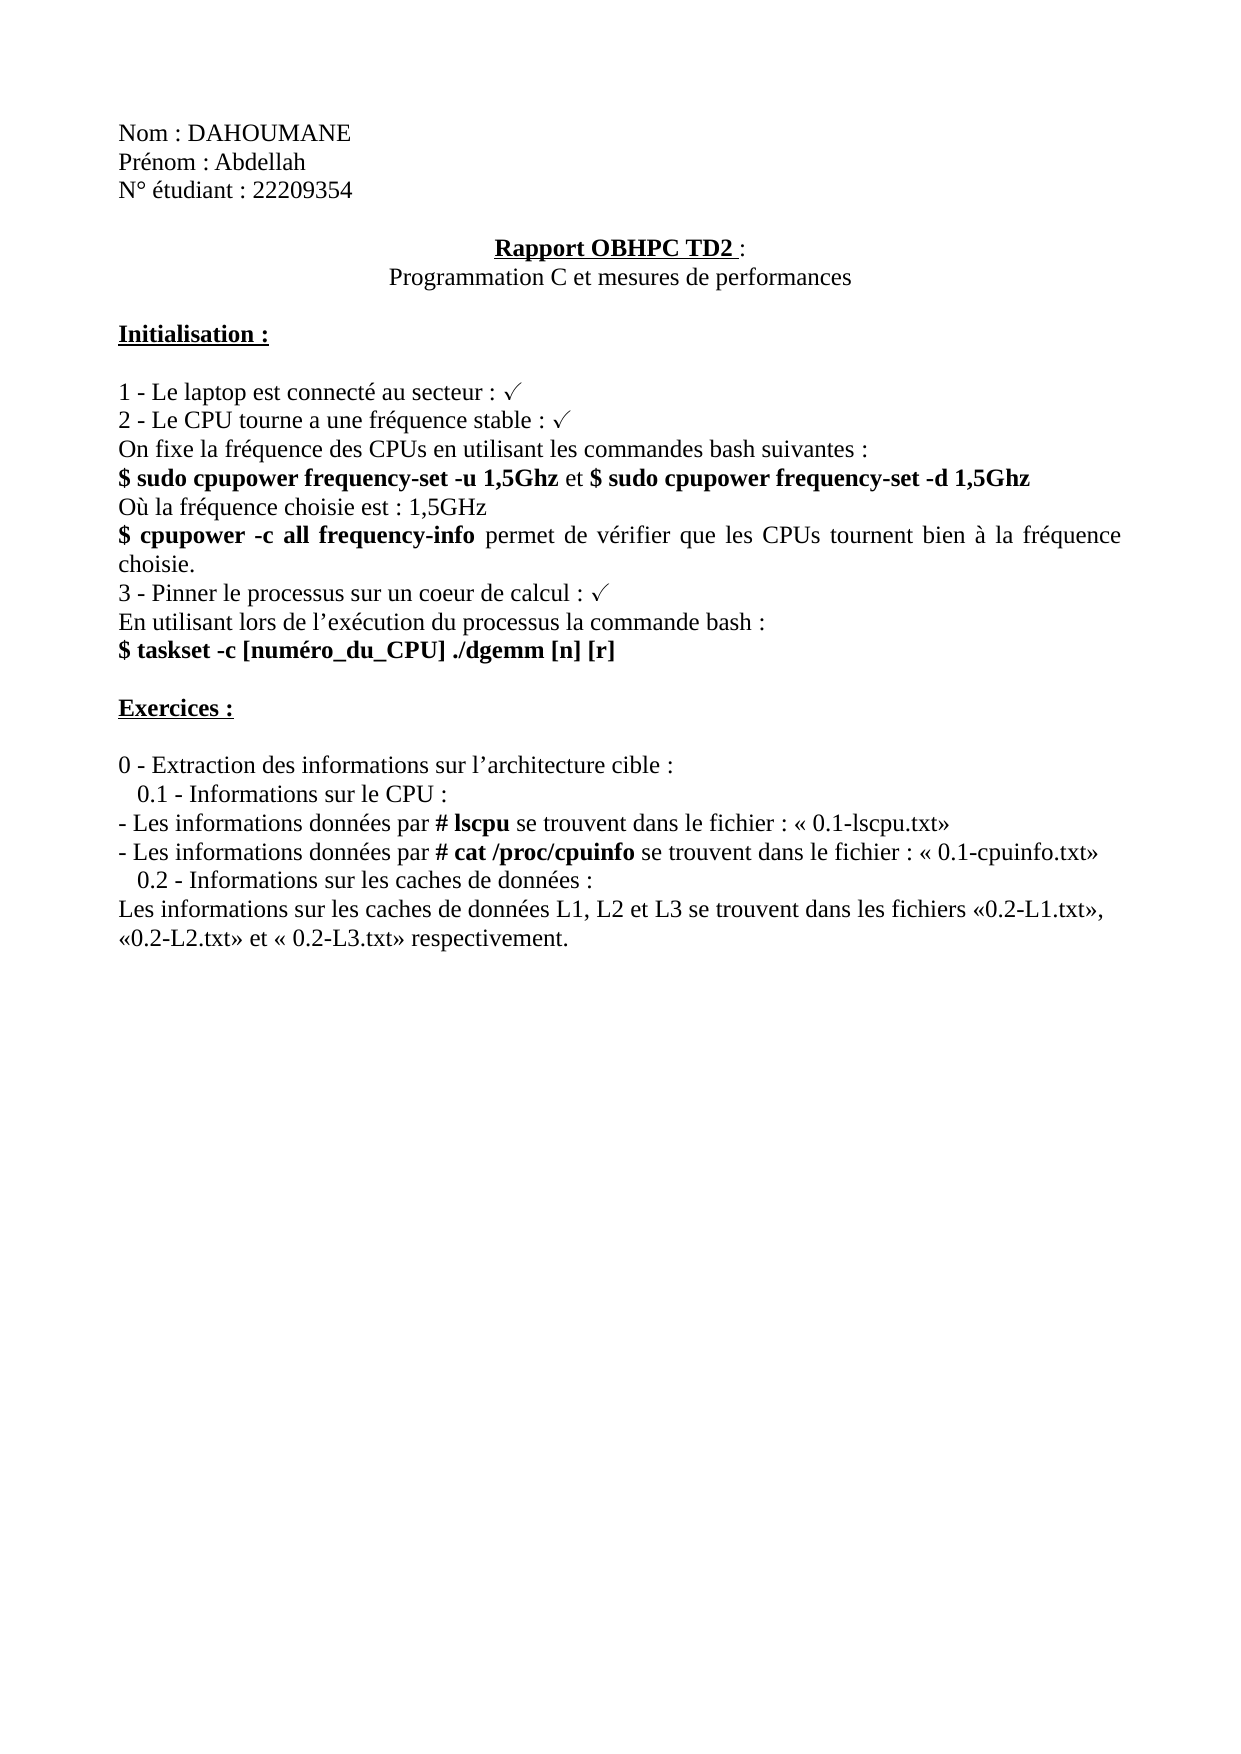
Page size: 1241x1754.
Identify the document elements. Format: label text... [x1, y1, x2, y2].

text Nom : DAHOUMANE [118, 118, 1122, 147]
text $ taskset -c [numéro_du_CPU] ./dgemm [n] [r] [118, 636, 1122, 664]
text $ sudo cpupower frequency-set -u 1,5Ghz et $ sudo cpupower frequency-set -d 1,5Ghz [118, 463, 1122, 492]
text Prénom : Abdellah [118, 147, 1122, 176]
text Exercices : [118, 693, 1122, 722]
text 2 - Le CPU tourne a une fréquence stable : ✓ [118, 406, 1122, 434]
text - Les informations données par # cat /proc/cpuinfo se trouvent dans le fichier : « 0.1-cpuinfo.txt» [118, 837, 1122, 866]
text - Les informations données par # lscpu se trouvent dans le fichier : « 0.1-lscpu.txt» [118, 808, 1122, 837]
text 1 - Le laptop est connecté au secteur : ✓ [118, 377, 1122, 406]
text Les informations sur les caches de données L1, L2 et L3 se trouvent dans les fichiers «0.2-L1.txt», «0.2-L2.txt» et « 0.2-L3.txt» respectivement. [118, 894, 1122, 952]
text Programmation C et mesures de performances [118, 262, 1122, 291]
text On fixe la fréquence des CPUs en utilisant les commandes bash suivantes : [118, 434, 1122, 463]
text En utilisant lors de l’exécution du processus la commande bash : [118, 607, 1122, 636]
text Rapport OBHPC TD2 : [118, 233, 1122, 262]
text Où la fréquence choisie est : 1,5GHz [118, 492, 1122, 521]
text N° étudiant : 22209354 [118, 176, 1122, 204]
text Initialisation : [118, 319, 1122, 348]
text 0 - Extraction des informations sur l’architecture cible : [118, 751, 1122, 779]
text 0.1 - Informations sur le CPU : [118, 779, 1122, 808]
text $ cpupower -c all frequency-info permet de vérifier que les CPUs tournent bien à la fréquence choisie. [118, 521, 1122, 578]
text 3 - Pinner le processus sur un coeur de calcul : ✓ [118, 578, 1122, 607]
text 0.2 - Informations sur les caches de données : [118, 866, 1122, 894]
